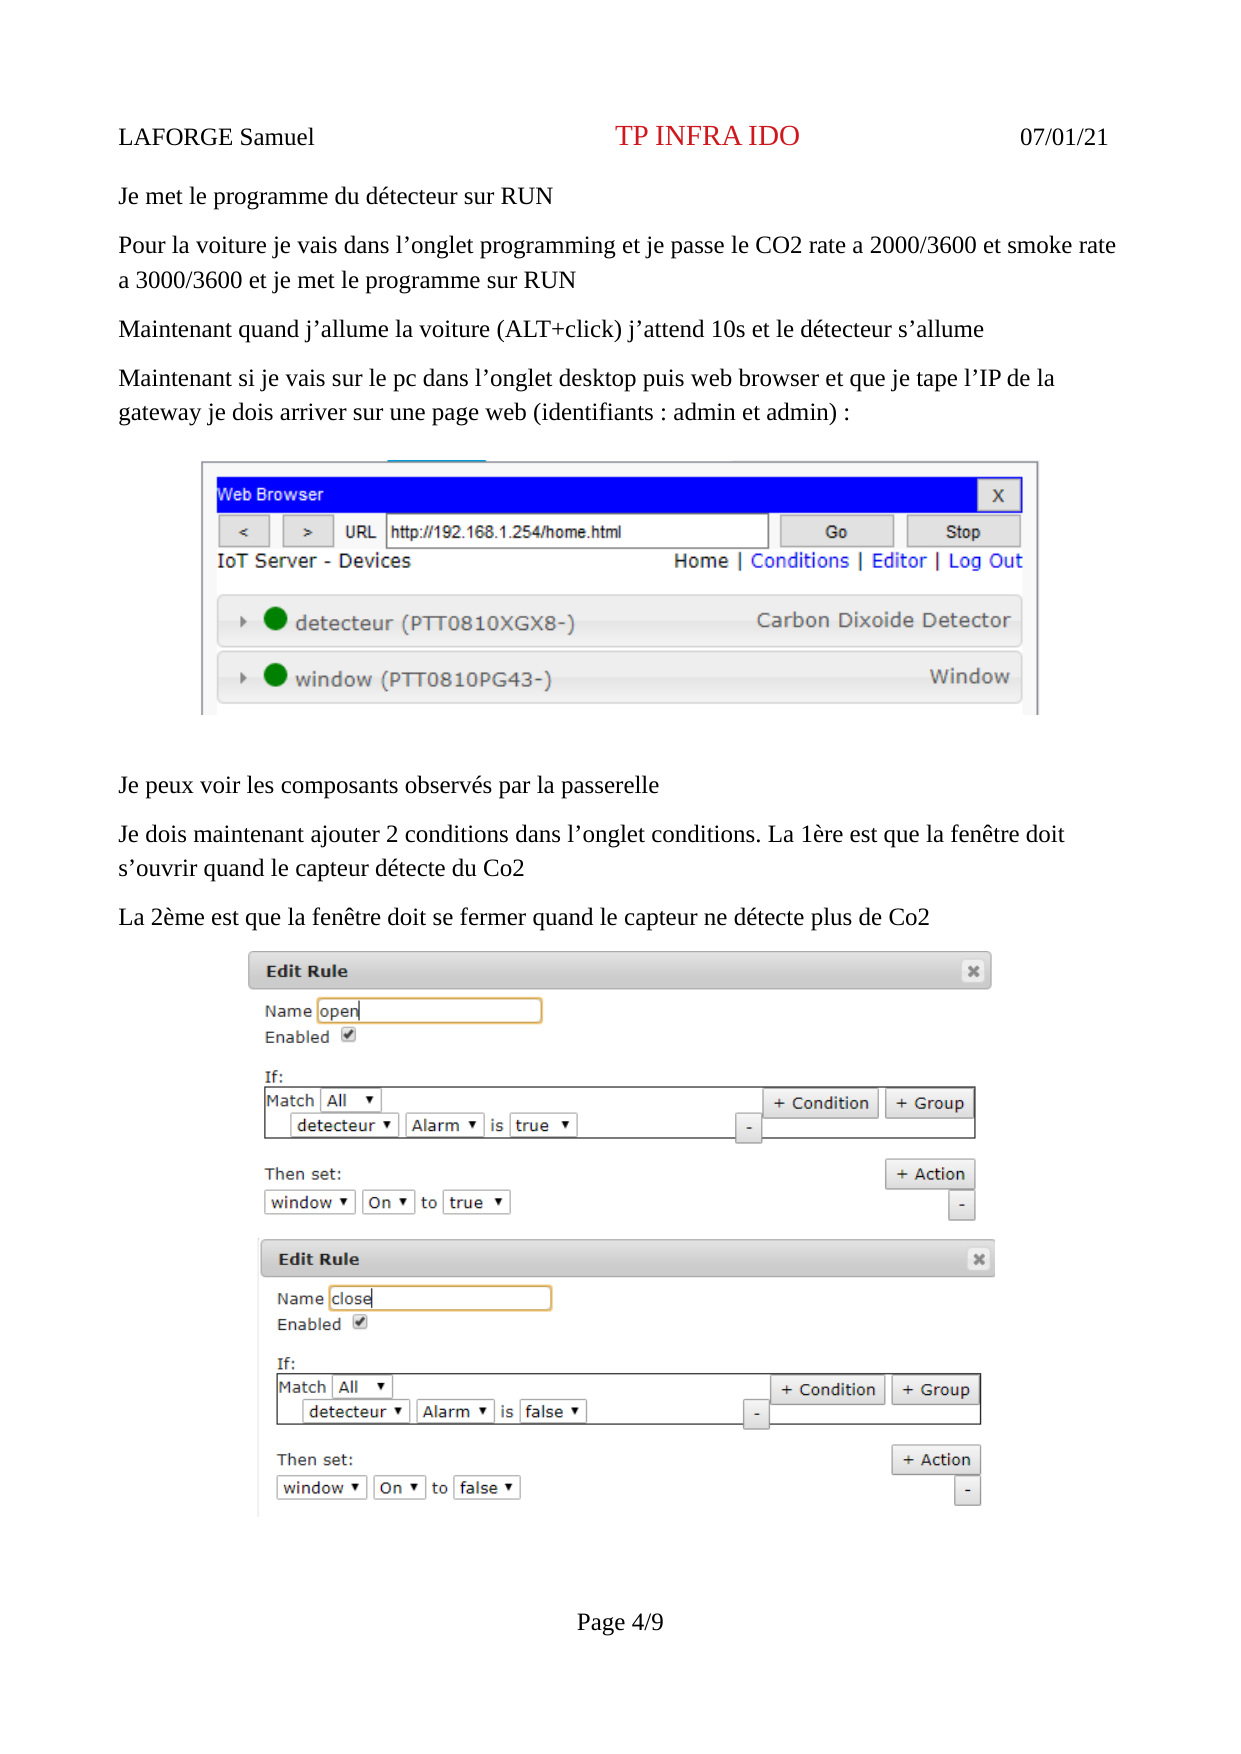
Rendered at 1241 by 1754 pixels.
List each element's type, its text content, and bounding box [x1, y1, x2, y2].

picture [247, 951, 993, 1227]
text Pour la voiture je vais dans l’onglet programming et je passe le CO2 rate a 2000/3600 et smoke rate a 3000/3600 et je met le programme sur RUN [118, 230, 1122, 293]
text Je met le programme du détecteur sur RUN [118, 181, 1122, 210]
text La 2ème est que la fenêtre doit se fermer quand le capteur ne détecte plus de Co2 [118, 902, 1122, 931]
text Je dois maintenant ajouter 2 conditions dans l’onglet conditions. La 1ère est que la fenêtre doit s’ouvrir quand le capteur détecte du Co2 [118, 819, 1122, 882]
picture [200, 460, 1040, 715]
picture [257, 1238, 995, 1517]
text Maintenant quand j’allume la voiture (ALT+click) j’attend 10s et le détecteur s’allume [118, 314, 1122, 342]
text Maintenant si je vais sur le pc dans l’onglet desktop puis web browser et que je tape l’IP de la gateway je dois arriver sur une page web (identifiants : admin et admin) : [118, 363, 1122, 426]
text Je peux voir les composants observés par la passerelle [118, 770, 1122, 798]
